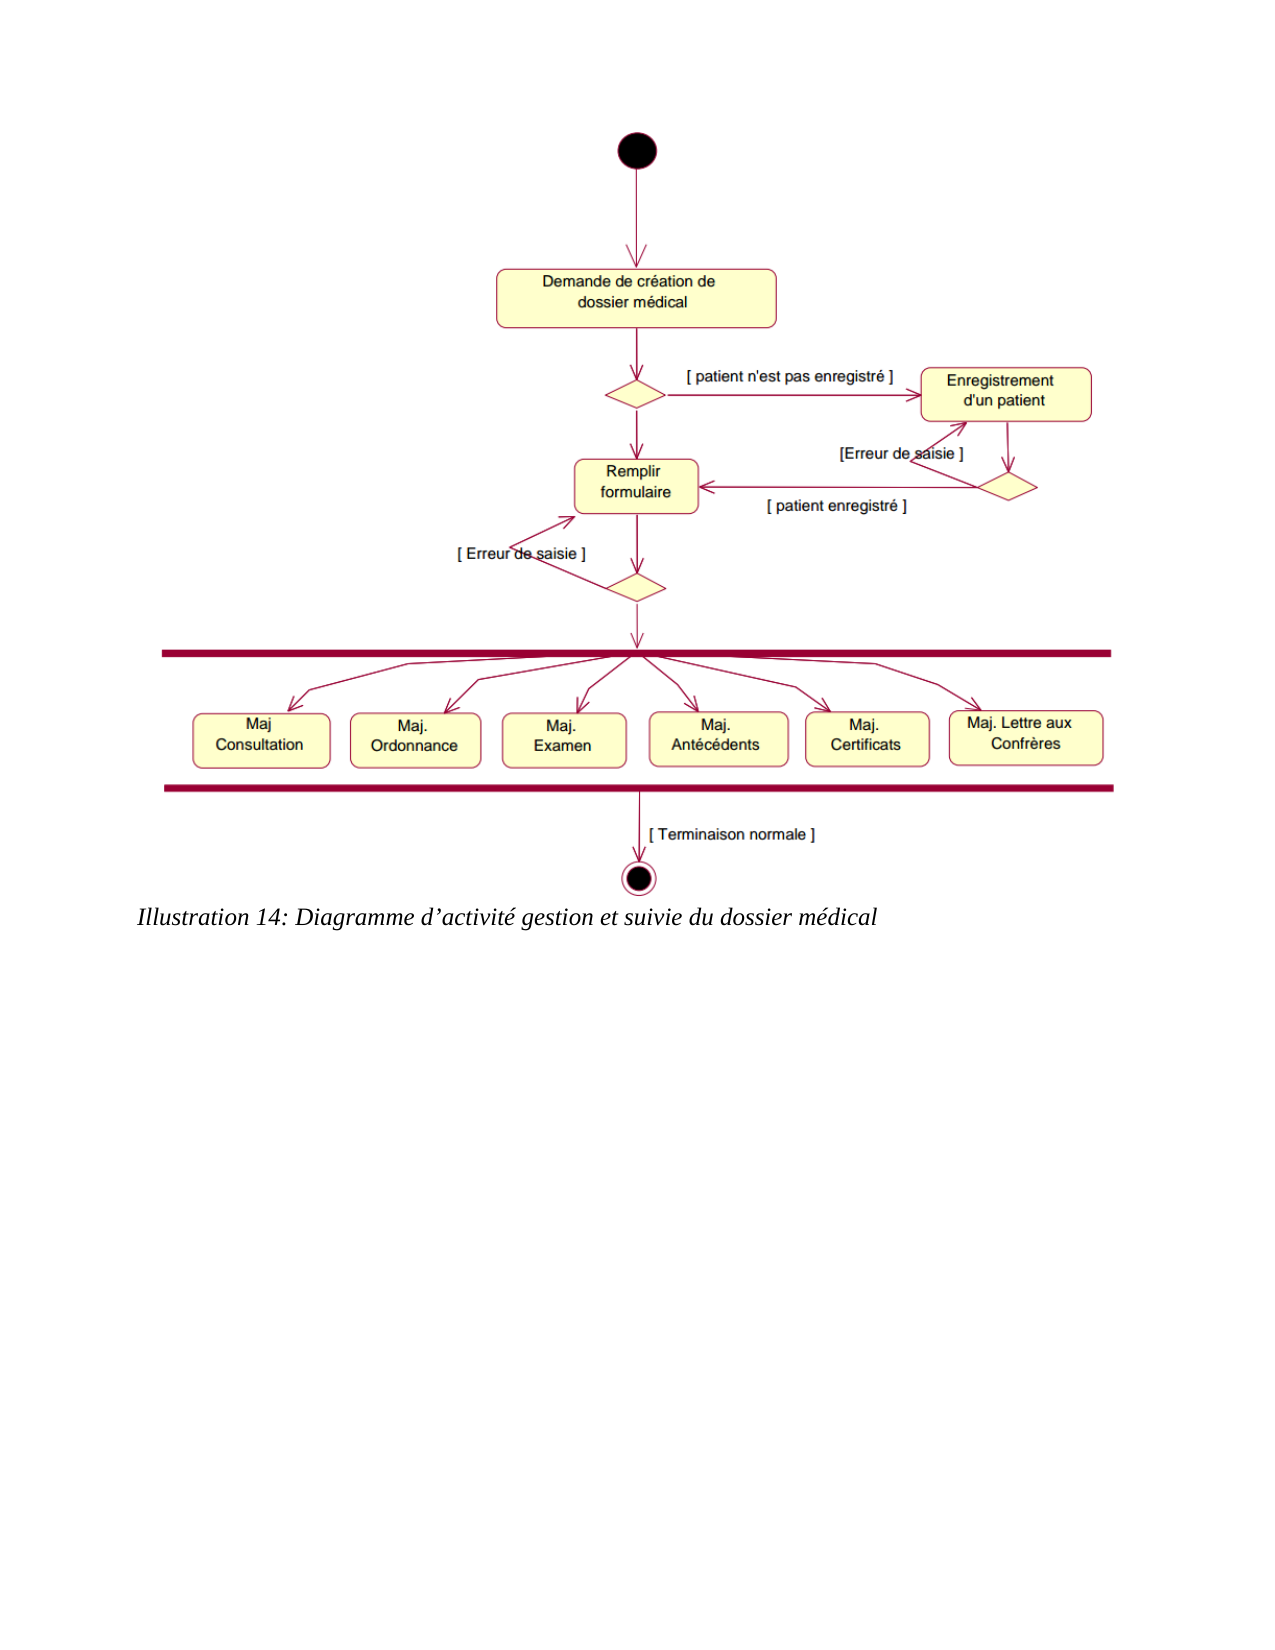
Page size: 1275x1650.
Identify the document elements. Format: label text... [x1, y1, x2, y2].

list Illustration 14: Diagramme d’activité gestion et suivie du dossier médical [137, 897, 1138, 931]
picture [136, 130, 1139, 897]
